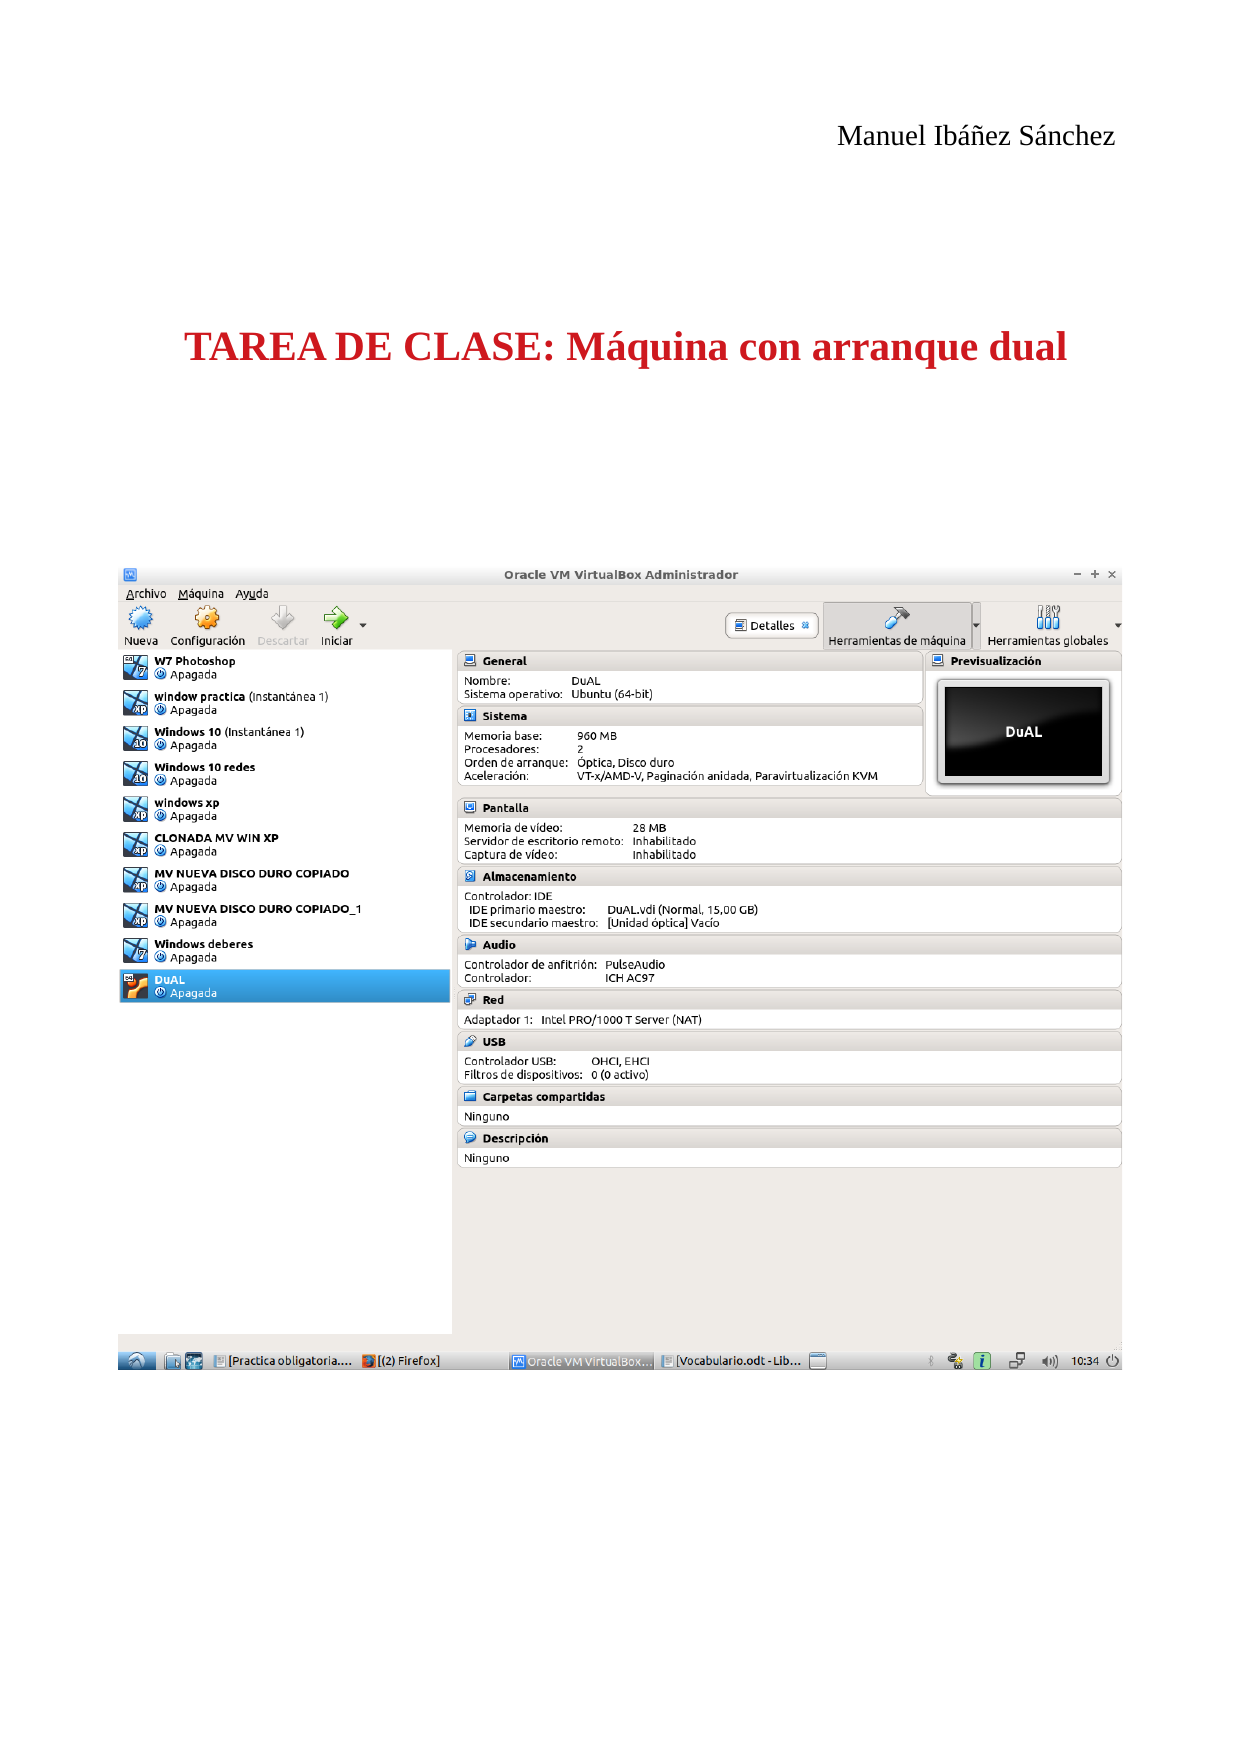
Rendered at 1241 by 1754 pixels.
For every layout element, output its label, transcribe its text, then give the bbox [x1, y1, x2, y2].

subtitle TAREA DE CLASE: Máquina con arranque dual [118, 321, 1122, 369]
picture [118, 566, 1123, 1370]
text Manuel Ibáñez Sánchez [118, 118, 1122, 152]
